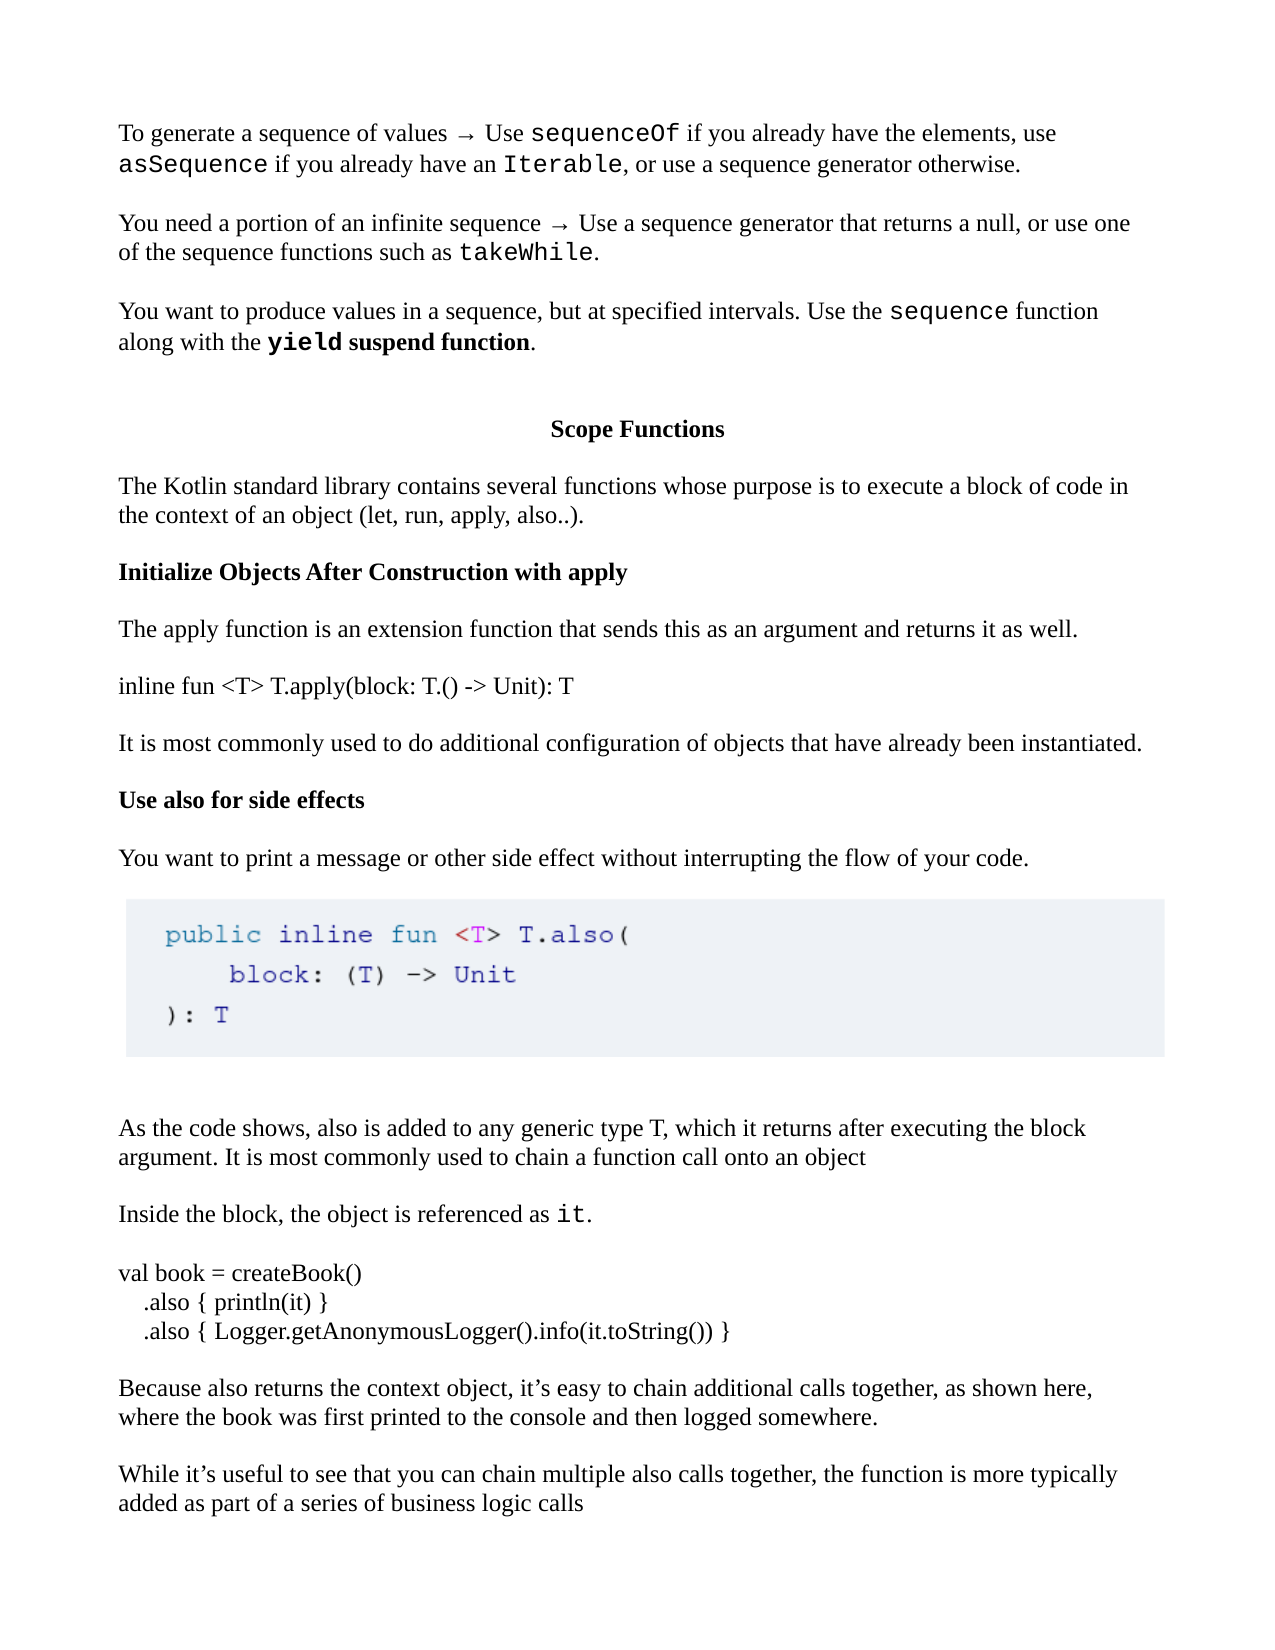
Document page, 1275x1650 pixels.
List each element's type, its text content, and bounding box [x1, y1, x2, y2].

text You want to produce values in a sequence, but at specified intervals. Use the sequence function along with the yield suspend function. [118, 296, 1157, 358]
text While it’s useful to see that you can chain multiple also calls together, the function is more typically added as part of a series of business logic calls [118, 1459, 1157, 1516]
text inline fun <T> T.apply(block: T.() -> Unit): T [118, 671, 1157, 700]
text Because also returns the context object, it’s easy to chain additional calls together, as shown here, where the book was first printed to the console and then logged somewhere. [118, 1373, 1157, 1431]
text Inside the block, the object is referenced as it. [118, 1199, 1157, 1230]
text Scope Functions [118, 414, 1157, 443]
text You want to print a message or other side effect without interrupting the flow of your code. [118, 843, 1157, 871]
text The Kotlin standard library contains several functions whose purpose is to execute a block of code in the context of an object (let, run, apply, also..). [118, 471, 1157, 529]
picture [126, 898, 1165, 1057]
text As the code shows, also is added to any generic type T, which it returns after executing the block argument. It is most commonly used to chain a function call onto an object [118, 1113, 1157, 1171]
text You need a portion of an infinite sequence → Use a sequence generator that returns a null, or use one of the sequence functions such as takeWhile. [118, 208, 1157, 268]
text Initialize Objects After Construction with apply [118, 557, 1157, 586]
text .also { println(it) } [118, 1287, 1157, 1316]
text .also { Logger.getAnonymousLogger().info(it.toString()) } [118, 1316, 1157, 1345]
text The apply function is an extension function that sends this as an argument and returns it as well. [118, 614, 1157, 643]
text val book = createBook() [118, 1258, 1157, 1287]
text To generate a sequence of values → Use sequenceOf if you already have the elements, use asSequence if you already have an Iterable, or use a sequence generator otherwise. [118, 118, 1157, 180]
text It is most commonly used to do additional configuration of objects that have already been instantiated. [118, 728, 1157, 757]
text Use also for side effects [118, 786, 1157, 814]
